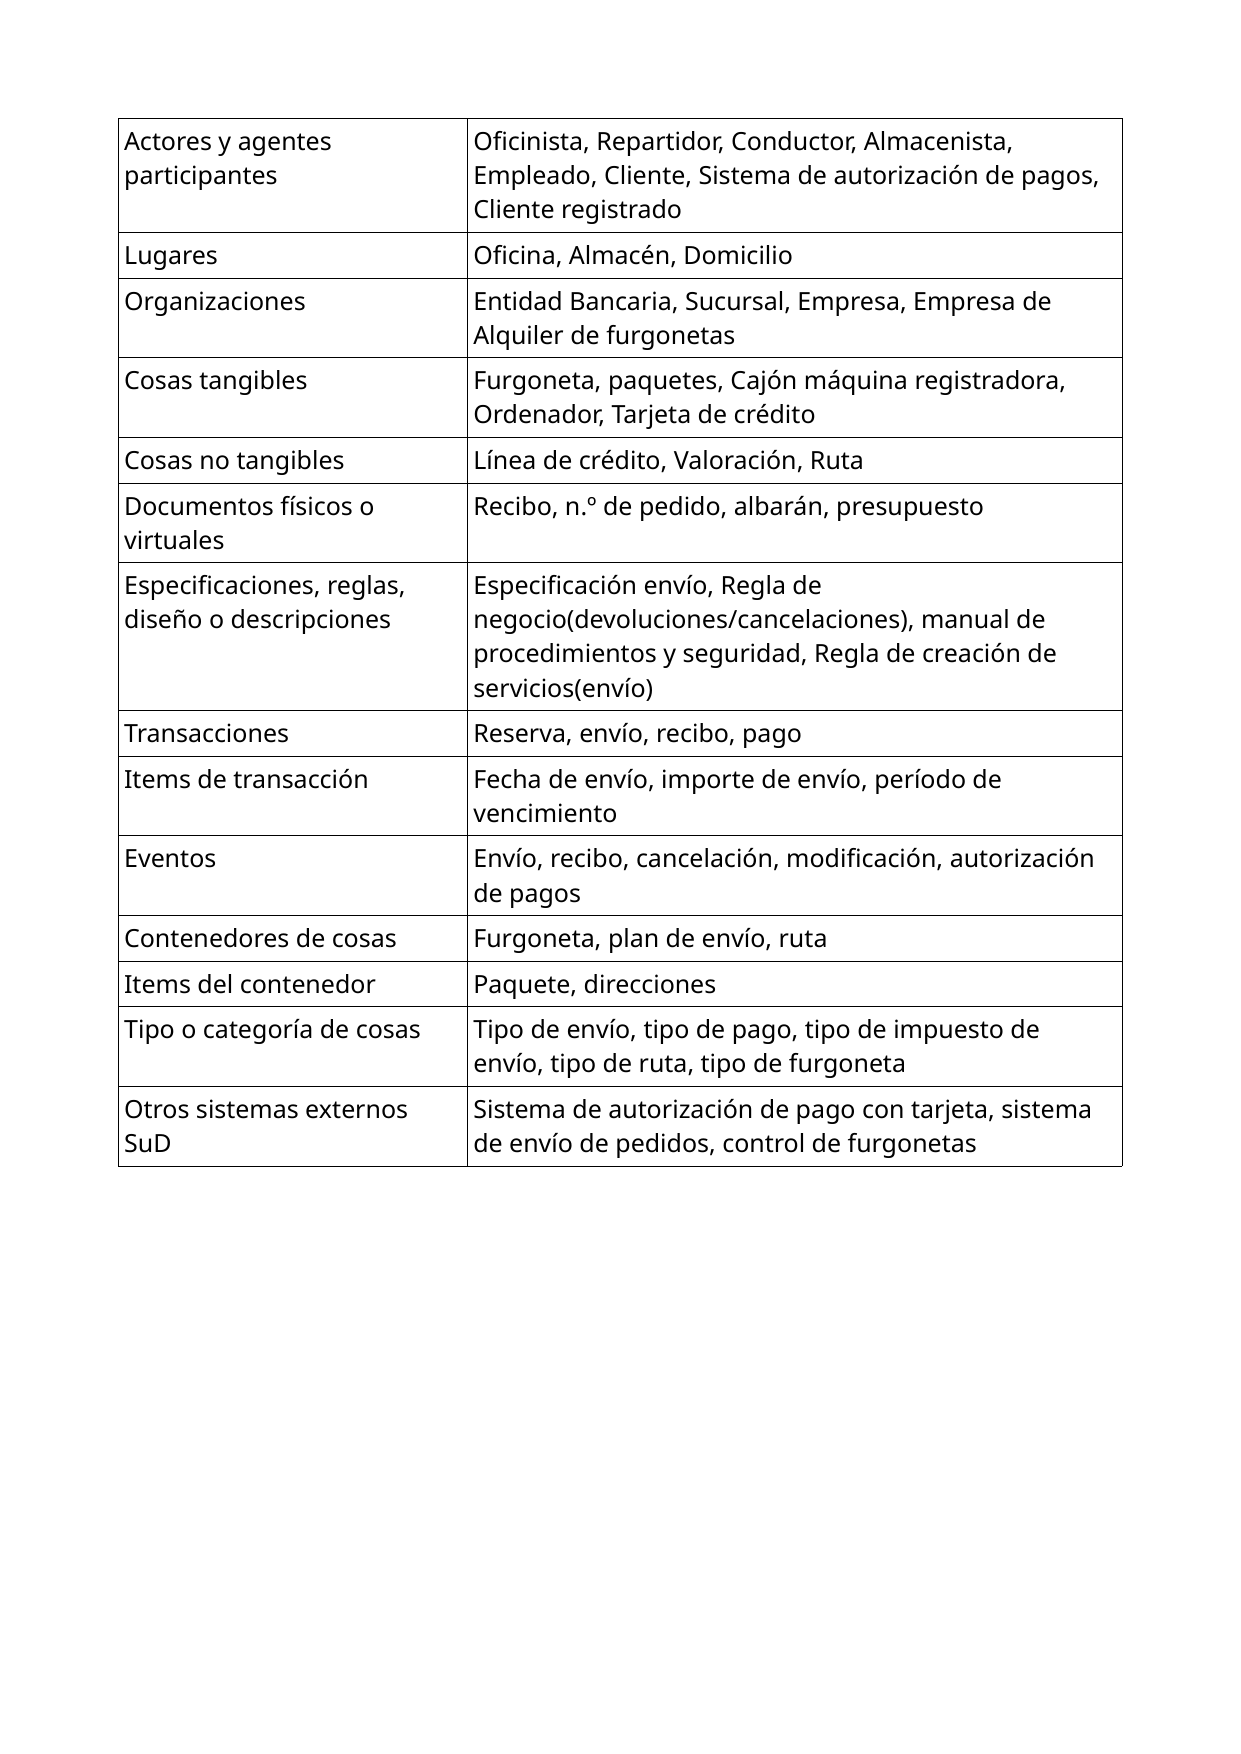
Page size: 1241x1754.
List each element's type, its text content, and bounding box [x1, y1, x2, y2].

table_cell Sistema de autorización de pago con tarjeta, sistema de envío de pedidos, control de furgonetas [468, 1087, 1122, 1166]
table_cell Documentos físicos o virtuales [119, 484, 467, 562]
table_cell Línea de crédito, Valoración, Ruta [468, 438, 1122, 482]
table_cell Otros sistemas externos SuD [119, 1087, 467, 1166]
table_cell Entidad Bancaria, Sucursal, Empresa, Empresa de Alquiler de furgonetas [468, 279, 1122, 357]
table_cell Items de transacción [119, 757, 467, 835]
table_cell Tipo o categoría de cosas [119, 1007, 467, 1086]
table_cell Fecha de envío, importe de envío, período de vencimiento [468, 757, 1122, 835]
table_cell Tipo de envío, tipo de pago, tipo de impuesto de envío, tipo de ruta, tipo de furgoneta [468, 1007, 1122, 1086]
table_cell Eventos [119, 836, 467, 915]
table_cell Lugares [119, 233, 467, 277]
table_cell Cosas tangibles [119, 358, 467, 437]
table_cell Furgoneta, plan de envío, ruta [468, 916, 1122, 961]
table_header Oficinista, Repartidor, Conductor, Almacenista, Empleado, Cliente, Sistema de autorización de pagos, Cliente registrado [468, 119, 1122, 232]
table_cell Especificaciones, reglas, diseño o descripciones [119, 563, 467, 710]
table_cell Contenedores de cosas [119, 916, 467, 961]
table_cell Items del contenedor [119, 962, 467, 1006]
table_cell Recibo, n.º de pedido, albarán, presupuesto [468, 484, 1122, 562]
table_header Actores y agentes participantes [119, 119, 467, 232]
table_cell Especificación envío, Regla de negocio(devoluciones/cancelaciones), manual de procedimientos y seguridad, Regla de creación de servicios(envío) [468, 563, 1122, 710]
table_cell Transacciones [119, 711, 467, 756]
table_cell Envío, recibo, cancelación, modificación, autorización de pagos [468, 836, 1122, 915]
table_cell Oficina, Almacén, Domicilio [468, 233, 1122, 277]
table_cell Furgoneta, paquetes, Cajón máquina registradora, Ordenador, Tarjeta de crédito [468, 358, 1122, 437]
table_cell Cosas no tangibles [119, 438, 467, 482]
table_cell Reserva, envío, recibo, pago [468, 711, 1122, 756]
table_cell Paquete, direcciones [468, 962, 1122, 1006]
table_cell Organizaciones [119, 279, 467, 357]
